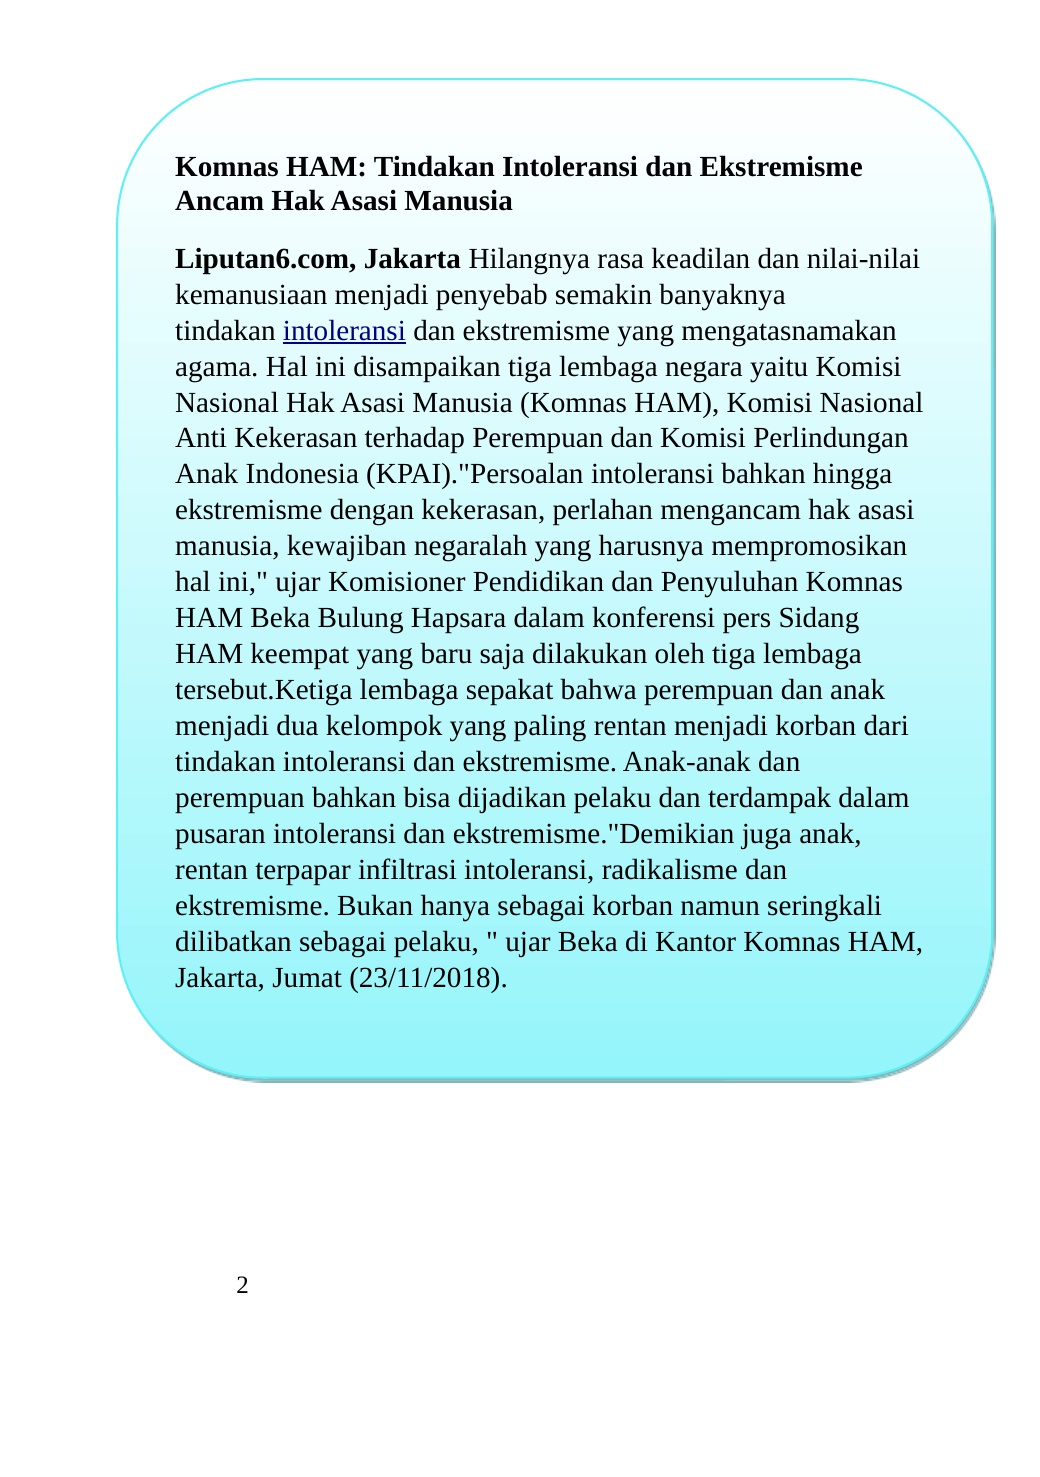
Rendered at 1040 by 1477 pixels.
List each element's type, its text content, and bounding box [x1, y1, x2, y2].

text Liputan6.com, Jakarta Hilangnya rasa keadilan dan nilai-nilai kemanusiaan menjadi penyebab semakin banyaknya tindakan intoleransi dan ekstremisme yang mengatasnamakan agama. Hal ini disampaikan tiga lembaga negara yaitu Komisi Nasional Hak Asasi Manusia (Komnas HAM), Komisi Nasional Anti Kekerasan terhadap Perempuan dan Komisi Perlindungan Anak Indonesia (KPAI)."Persoalan intoleransi bahkan hingga ekstremisme dengan kekerasan, perlahan mengancam hak asasi manusia, kewajiban negaralah yang harusnya mempromosikan hal ini," ujar Komisioner Pendidikan dan Penyuluhan Komnas HAM Beka Bulung Hapsara dalam konferensi pers Sidang HAM keempat yang baru saja dilakukan oleh tiga lembaga tersebut.Ketiga lembaga sepakat bahwa perempuan dan anak menjadi dua kelompok yang paling rentan menjadi korban dari tindakan intoleransi dan ekstremisme. Anak-anak dan perempuan bahkan bisa dijadikan pelaku dan terdampak dalam pusaran intoleransi dan ekstremisme."Demikian juga anak, rentan terpapar infiltrasi intoleransi, radikalisme dan ekstremisme. Bukan hanya sebagai korban namun seringkali dilibatkan sebagai pelaku, " ujar Beka di Kantor Komnas HAM, Jakarta, Jumat (23/11/2018). [175, 238, 934, 993]
subtitle Komnas HAM: Tindakan Intoleransi dan Ekstremisme Ancam Hak Asasi Manusia [175, 149, 934, 217]
